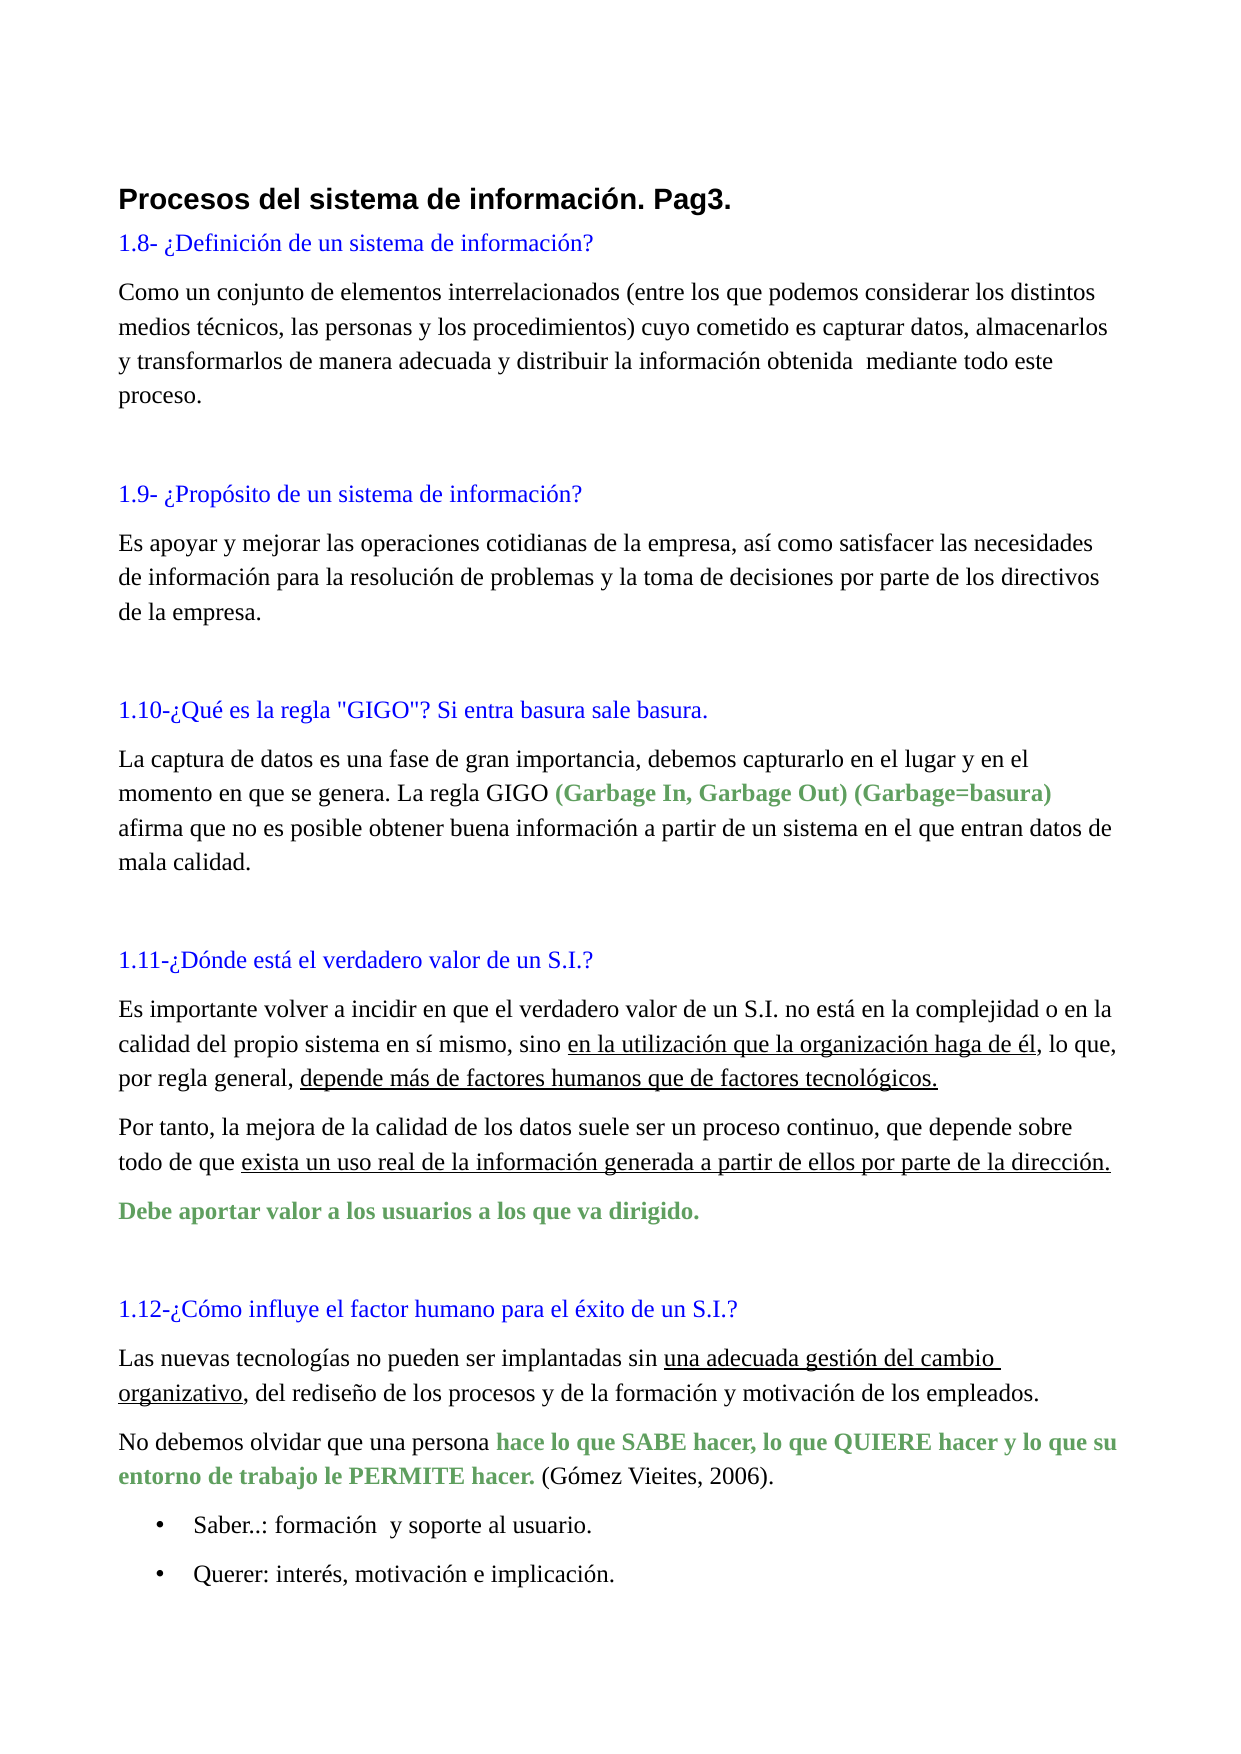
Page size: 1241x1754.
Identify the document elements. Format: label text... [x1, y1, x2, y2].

text Es apoyar y mejorar las operaciones cotidianas de la empresa, así como satisfacer las necesidades de información para la resolución de problemas y la toma de decisiones por parte de los directivos de la empresa. [118, 528, 1122, 625]
text 1.9- ¿Propósito de un sistema de información? [118, 479, 1122, 507]
text 1.8- ¿Definición de un sistema de información? [118, 228, 1122, 257]
text Como un conjunto de elementos interrelacionados (entre los que podemos considerar los distintos medios técnicos, las personas y los procedimientos) cuyo cometido es capturar datos, almacenarlos y transformarlos de manera adecuada y distribuir la información obtenida mediante todo este proceso. [118, 277, 1122, 409]
text La captura de datos es una fase de gran importancia, debemos capturarlo en el lugar y en el momento en que se genera. La regla GIGO (Garbage In, Garbage Out) (Garbage=basura) afirma que no es posible obtener buena información a partir de un sistema en el que entran datos de mala calidad. [118, 744, 1122, 876]
text No debemos olvidar que una persona hace lo que SABE hacer, lo que QUIERE hacer y lo que su entorno de trabajo le PERMITE hacer. (Gómez Vieites, 2006). [118, 1427, 1122, 1490]
list Querer: interés, motivación e implicación. [156, 1559, 1122, 1588]
list Saber..: formación y soporte al usuario. [156, 1510, 1122, 1539]
text Debe aportar valor a los usuarios a los que va dirigido. [118, 1196, 1122, 1225]
text 1.10-¿Qué es la regla "GIGO"? Si entra basura sale basura. [118, 695, 1122, 723]
text Es importante volver a incidir en que el verdadero valor de un S.I. no está en la complejidad o en la calidad del propio sistema en sí mismo, sino en la utilización que la organización haga de él, lo que, por regla general, depende más de factores humanos que de factores tecnológicos. [118, 994, 1122, 1092]
text Las nuevas tecnologías no pueden ser implantadas sin una adecuada gestión del cambio organizativo, del rediseño de los procesos y de la formación y motivación de los empleados. [118, 1343, 1122, 1406]
text 1.12-¿Cómo influye el factor humano para el éxito de un S.I.? [118, 1294, 1122, 1323]
subtitle Procesos del sistema de información. Pag3. [118, 182, 1122, 216]
text Por tanto, la mejora de la calidad de los datos suele ser un proceso continuo, que depende sobre todo de que exista un uso real de la información generada a partir de ellos por parte de la dirección. [118, 1112, 1122, 1176]
text 1.11-¿Dónde está el verdadero valor de un S.I.? [118, 945, 1122, 974]
